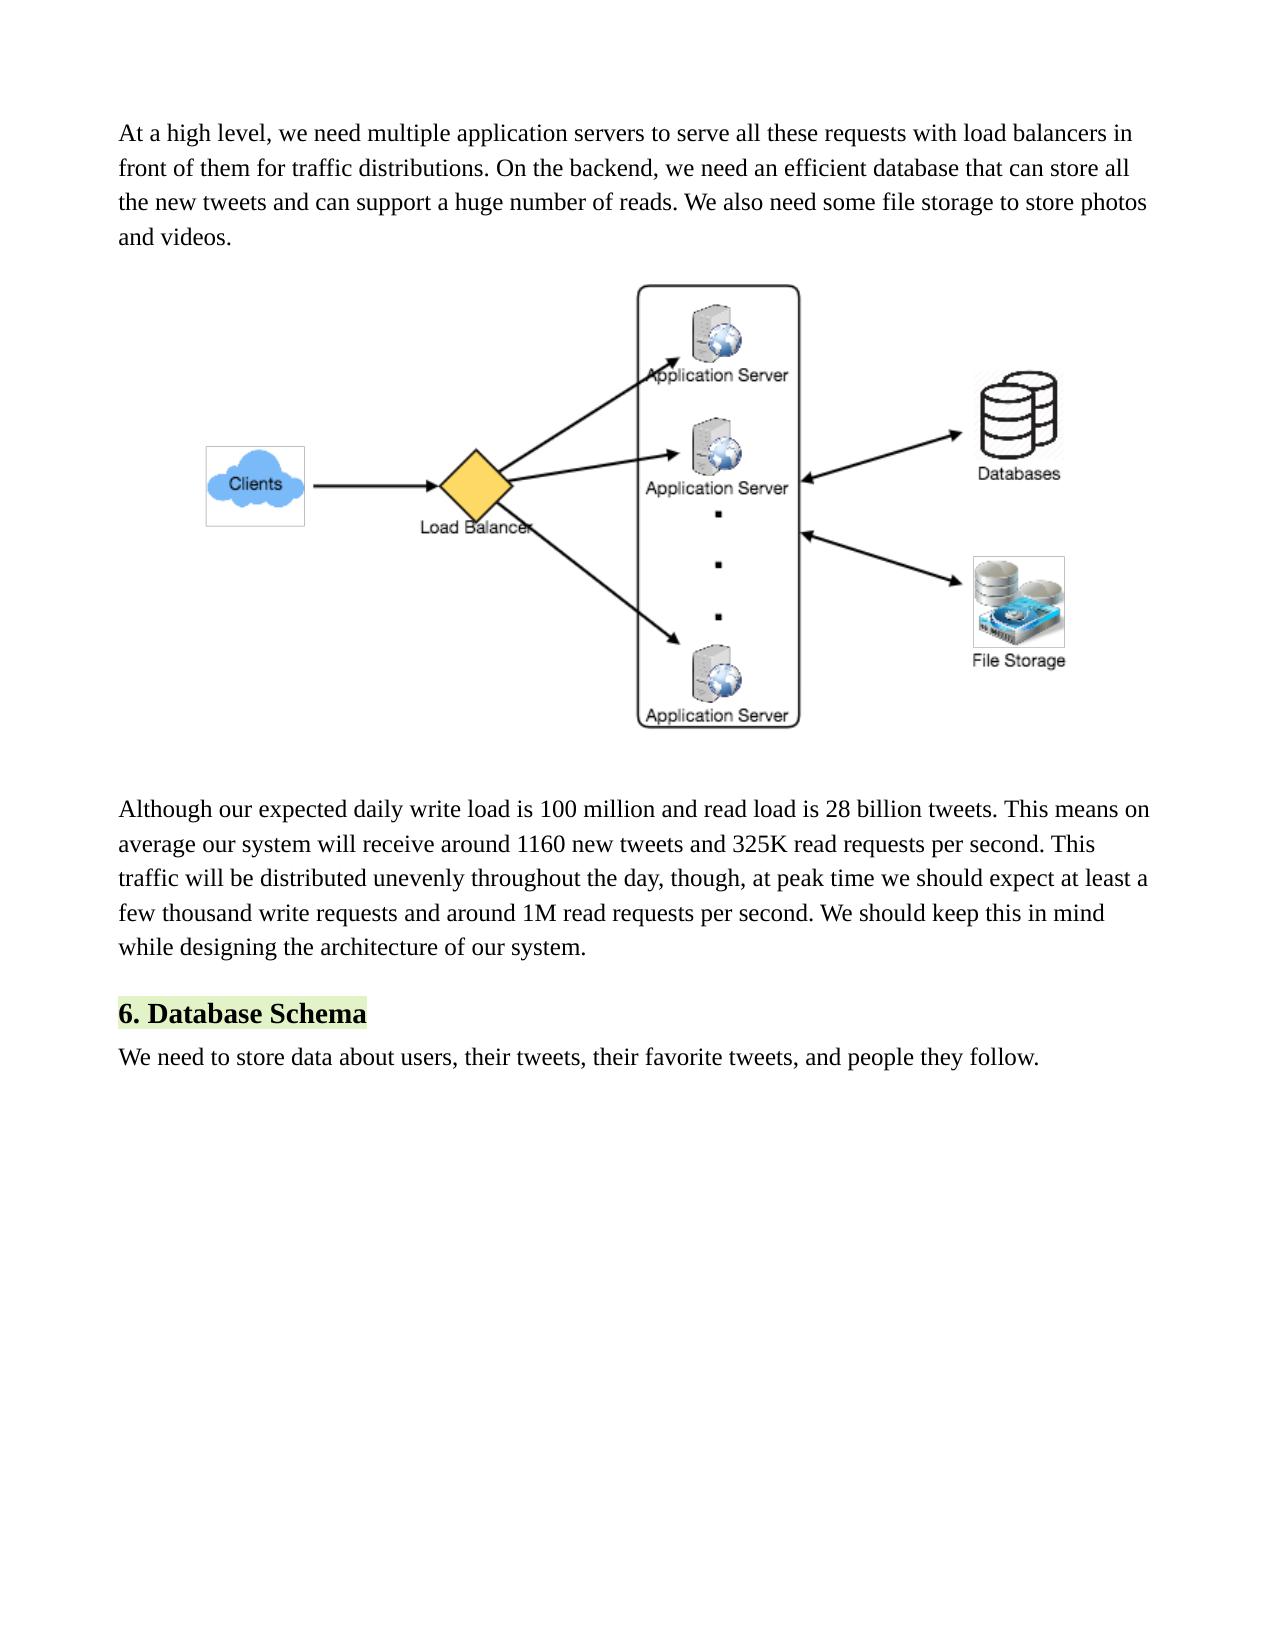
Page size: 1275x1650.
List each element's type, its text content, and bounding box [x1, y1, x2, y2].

subtitle 6. Database Schema [118, 996, 1157, 1029]
text At a high level, we need multiple application servers to serve all these requests with load balancers in front of them for traffic distributions. On the backend, we need an efficient database that can store all the new tweets and can support a huge number of reads. We also need some file storage to store photos and videos. [118, 118, 1157, 250]
text We need to store data about users, their tweets, their favorite tweets, and people they follow. [118, 1042, 1157, 1071]
text Although our expected daily write load is 100 million and read load is 28 billion tweets. This means on average our system will receive around 1160 new tweets and 325K read requests per second. This traffic will be distributed unevenly throughout the day, though, at peak time we should expect at least a few thousand write requests and around 1M read requests per second. We should keep this in mind while designing the architecture of our system. [118, 794, 1157, 961]
picture [118, 270, 1275, 774]
